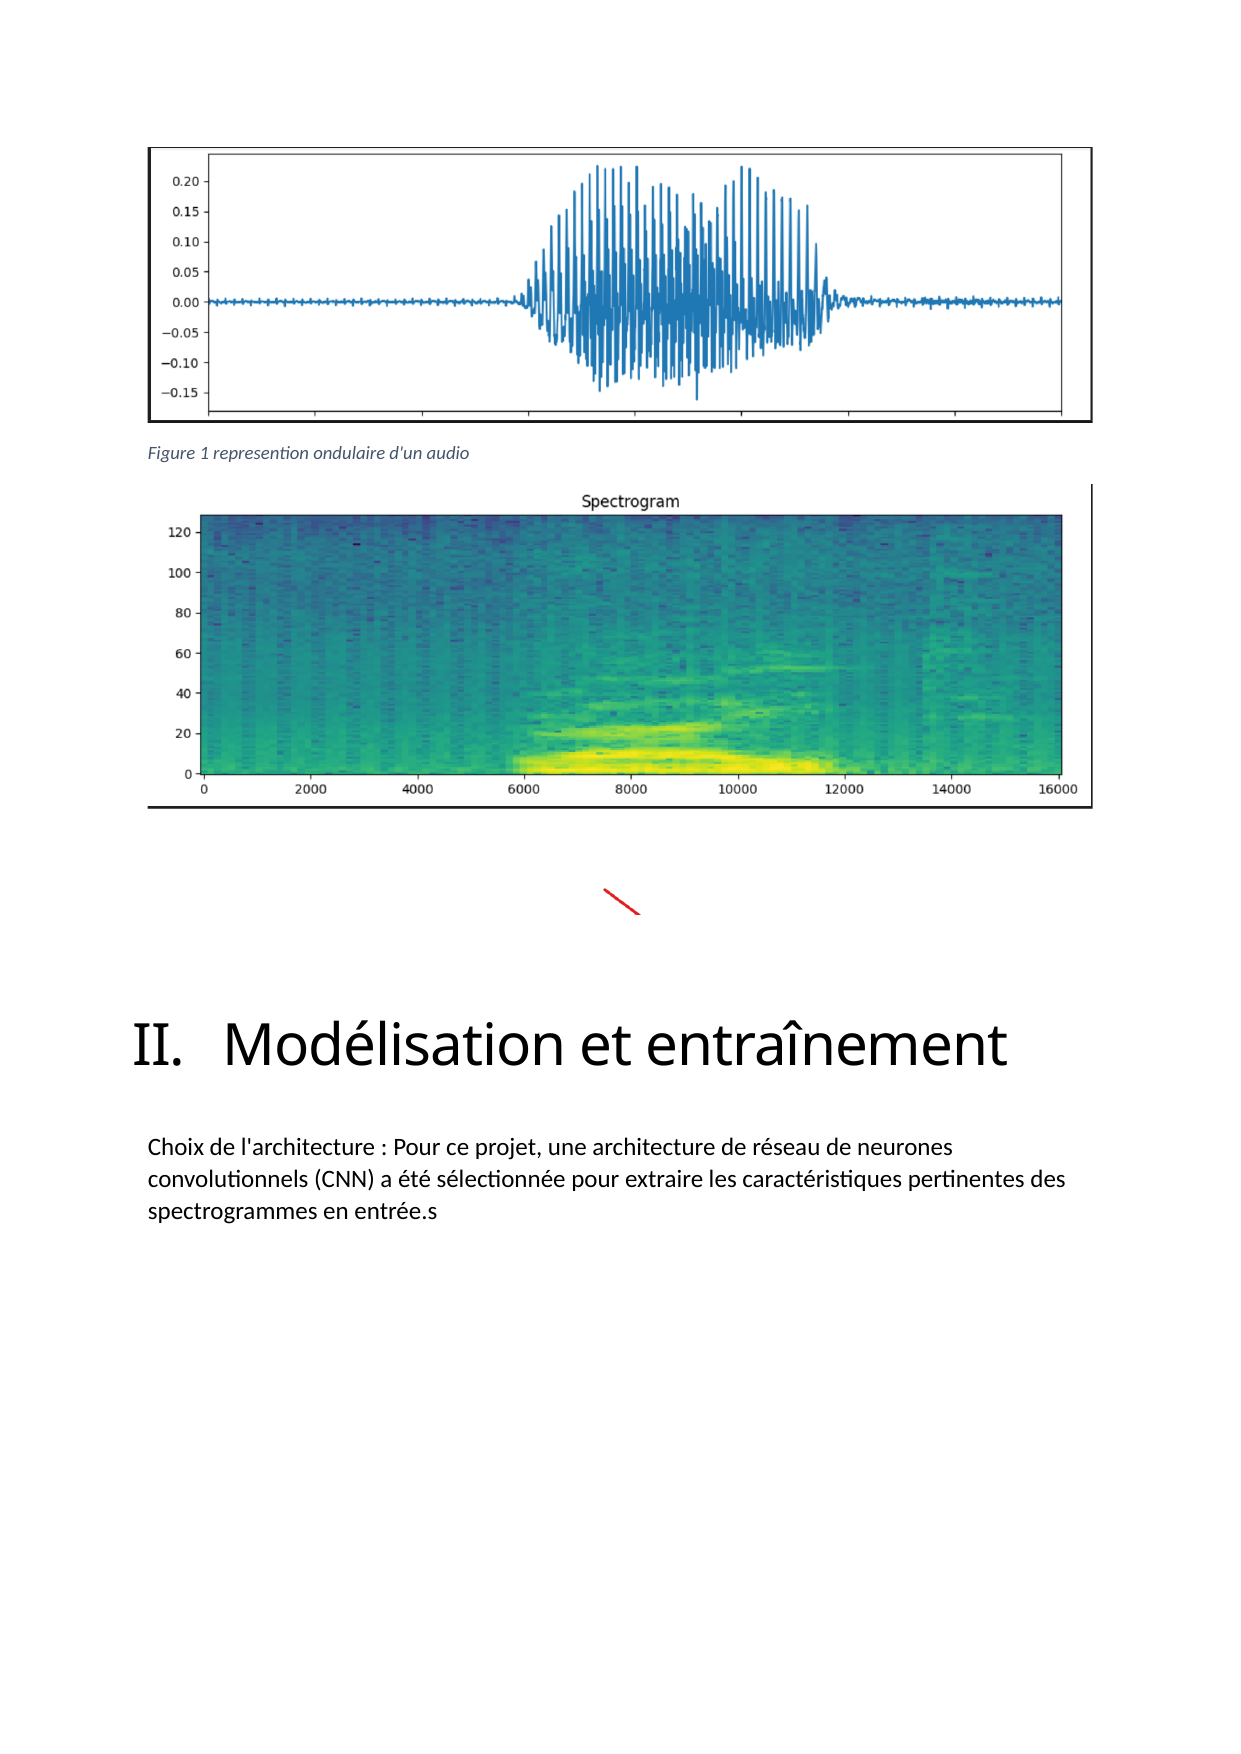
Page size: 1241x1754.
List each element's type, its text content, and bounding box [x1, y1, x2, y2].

list Modélisation et entraînement [185, 1003, 1093, 1083]
text Figure 1 represention ondulaire d'un audio [148, 441, 1093, 464]
text Choix de l'architecture : Pour ce projet, une architecture de réseau de neurones convolutionnels (CNN) a été sélectionnée pour extraire les caractéristiques pertinentes des spectrogrammes en entrée.s [148, 1132, 1093, 1226]
